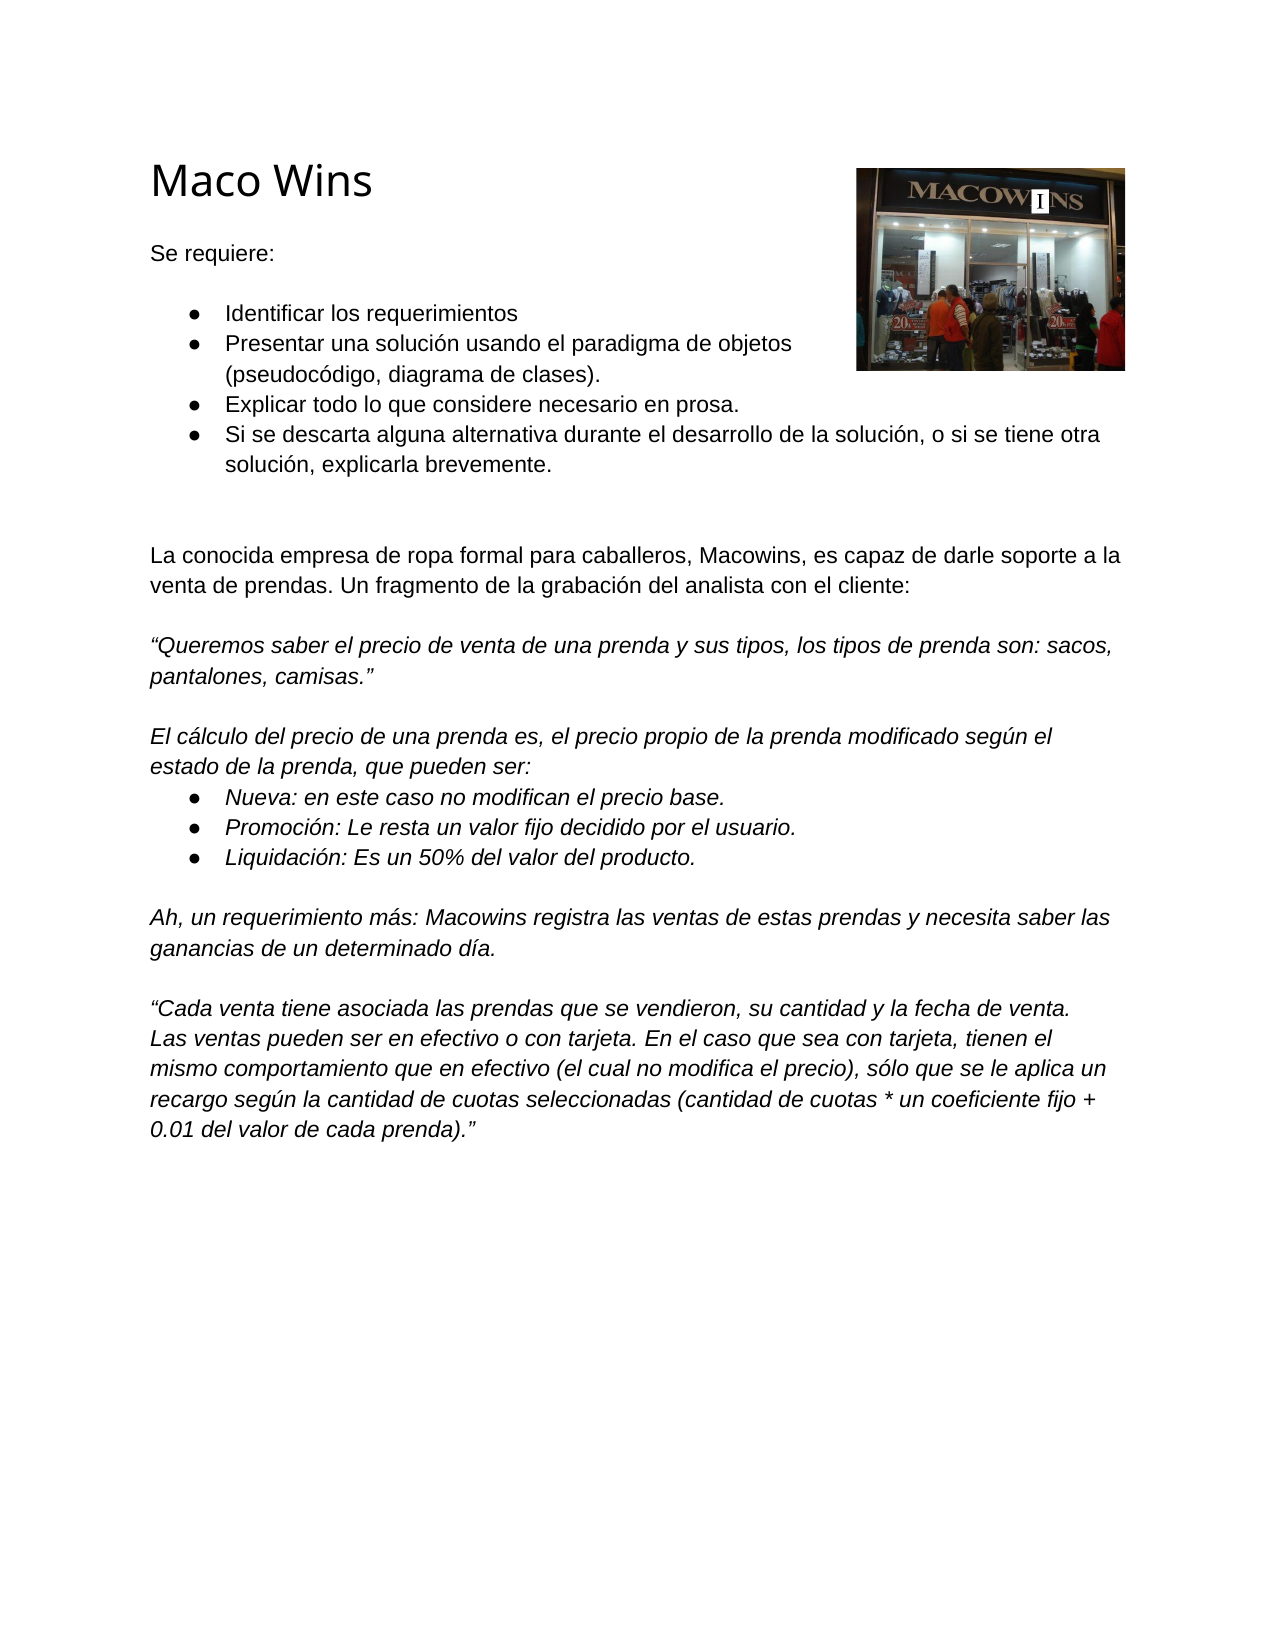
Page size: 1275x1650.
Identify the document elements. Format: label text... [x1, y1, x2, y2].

text El cálculo del precio de una prenda es, el precio propio de la prenda modificado según el estado de la prenda, que pueden ser: [150, 723, 1125, 780]
title Maco Wins [150, 150, 1125, 209]
text “Cada venta tiene asociada las prendas que se vendieron, su cantidad y la fecha de venta. [150, 995, 1125, 1021]
text Ah, un requerimiento más: Macowins registra las ventas de estas prendas y necesita saber las ganancias de un determinado día. [150, 904, 1125, 961]
list Liquidación: Es un 50% del valor del producto. [187, 844, 1125, 870]
list Si se descarta alguna alternativa durante el desarrollo de la solución, o si se tiene otra solución, explicarla brevemente. [187, 421, 1125, 478]
list Identificar los requerimientos [187, 300, 856, 327]
text Las ventas pueden ser en efectivo o con tarjeta. En el caso que sea con tarjeta, tienen el mismo comportamiento que en efectivo (el cual no modifica el precio), sólo que se le aplica un recargo según la cantidad de cuotas seleccionadas (cantidad de cuotas * un coeficiente fijo + 0.01 del valor de cada prenda).” [150, 1025, 1125, 1142]
list Nueva: en este caso no modifican el precio base. [187, 783, 1125, 810]
list Promoción: Le resta un valor fijo decidido por el usuario. [187, 814, 1125, 840]
text “Queremos saber el precio de venta de una prenda y sus tipos, los tipos de prenda son: sacos, pantalones, camisas.” [150, 632, 1125, 689]
list Presentar una solución usando el paradigma de objetos (pseudocódigo, diagrama de clases). [187, 330, 1125, 387]
list Explicar todo lo que considere necesario en prosa. [187, 391, 1125, 417]
picture [856, 168, 1126, 371]
text Se requiere: [150, 240, 856, 266]
text La conocida empresa de ropa formal para caballeros, Macowins, es capaz de darle soporte a la venta de prendas. Un fragmento de la grabación del analista con el cliente: [150, 542, 1125, 598]
